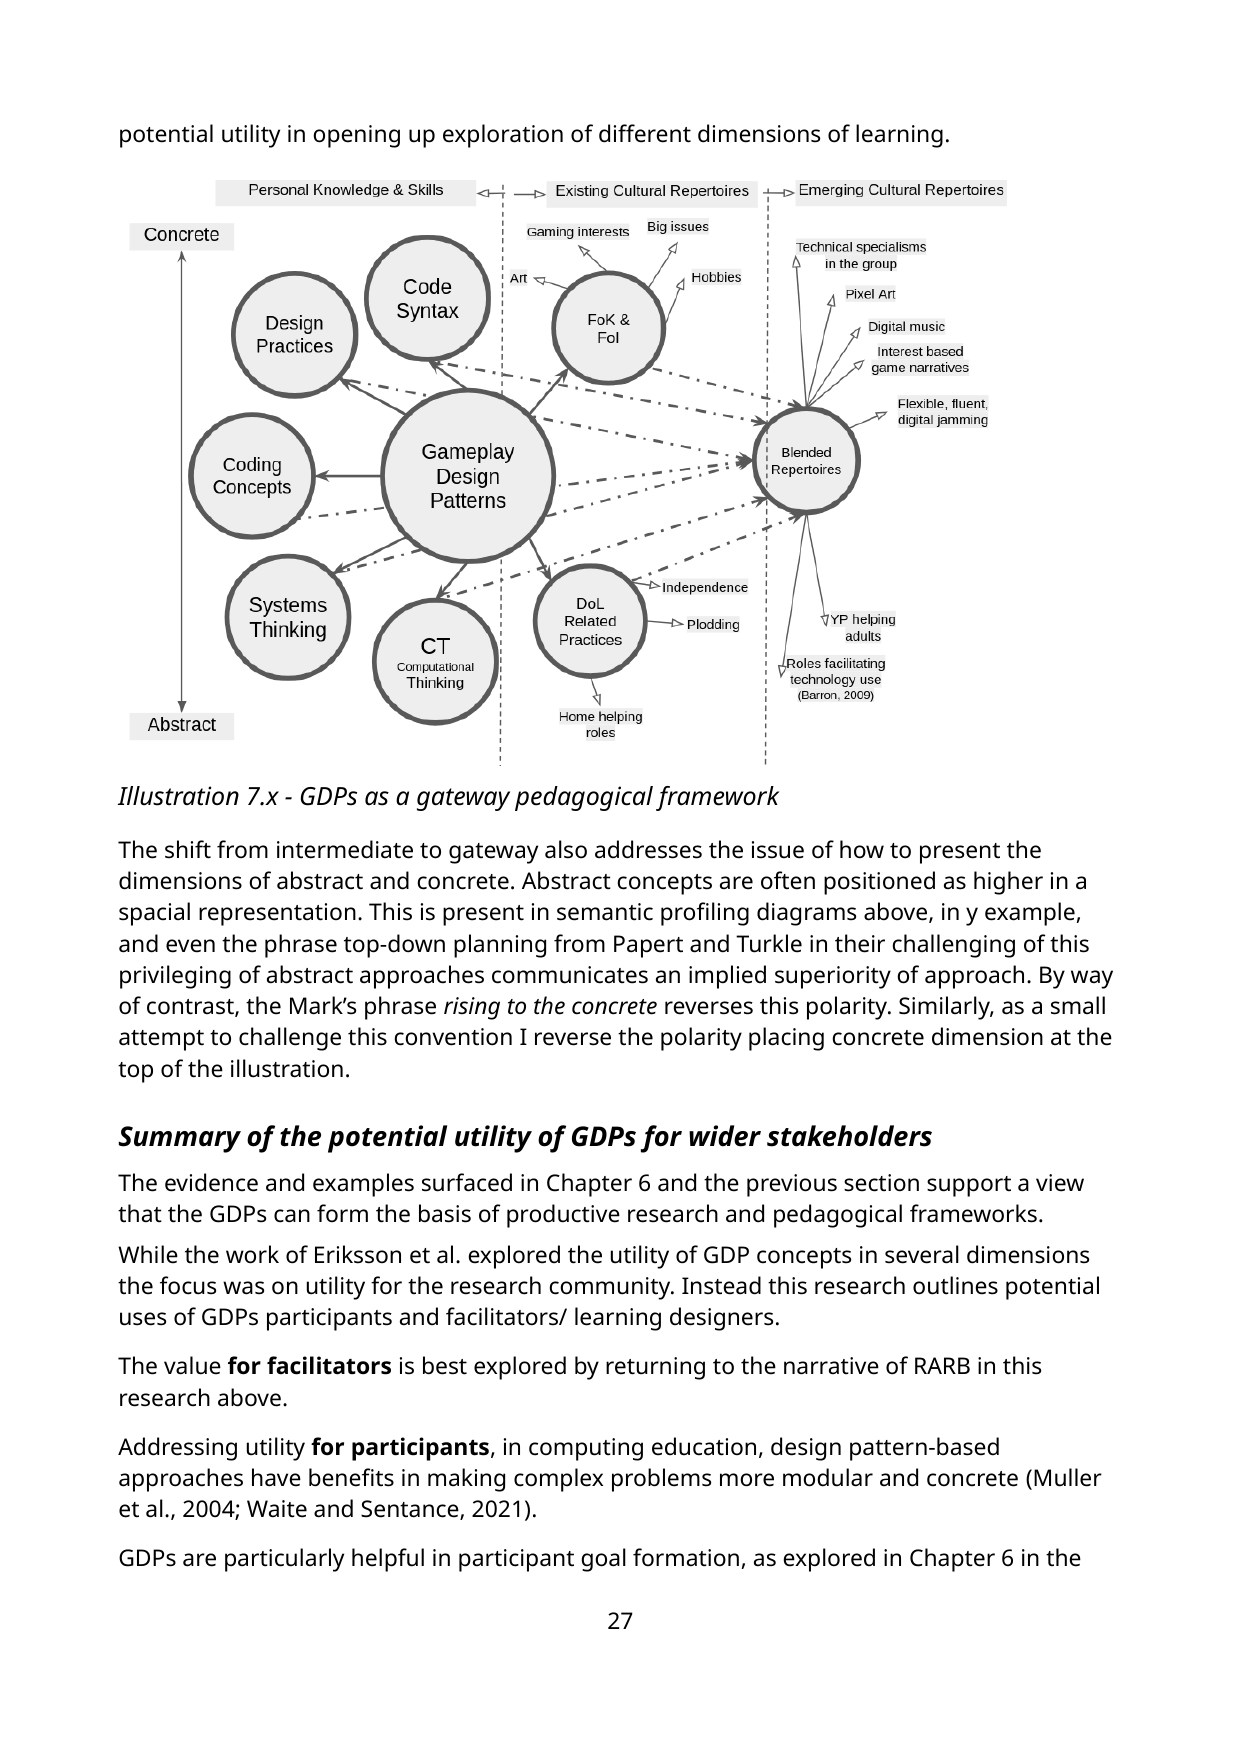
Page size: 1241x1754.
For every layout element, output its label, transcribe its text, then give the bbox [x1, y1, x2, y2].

picture [118, 158, 1072, 766]
subtitle Summary of the potential utility of GDPs for wider stakeholders [118, 1118, 1122, 1154]
text The evidence and examples surfaced in Chapter 6 and the previous section support a view that the GDPs can form the basis of productive research and pedagogical frameworks. [118, 1167, 1122, 1229]
text The value for facilitators is best explored by returning to the narrative of RARB in this research above. [118, 1350, 1122, 1413]
text While the work of Eriksson et al. explored the utility of GDP concepts in several dimensions the focus was on utility for the research community. Instead this research outlines potential uses of GDPs participants and facilitators/ learning designers. [118, 1238, 1122, 1332]
text Addressing utility for participants, in computing education, design pattern-based approaches have benefits in making complex problems more modular and concrete (Muller et al., 2004; Waite and Sentance, 2021). [118, 1431, 1122, 1524]
text The shift from intermediate to gateway also addresses the issue of how to present the dimensions of abstract and concrete. Abstract concepts are often positioned as higher in a spacial representation. This is present in semantic profiling diagrams above, in y example, and even the phrase top-down planning from Papert and Turkle in their challenging of this privileging of abstract approaches communicates an implied superiority of approach. By way of contrast, the Mark’s phrase rising to the concrete reverses this polarity. Similarly, as a small attempt to challenge this convention I reverse the polarity placing concrete dimension at the top of the illustration. [118, 834, 1122, 1084]
text potential utility in opening up exploration of different dimensions of learning. [118, 118, 1122, 149]
text GDPs are particularly helpful in participant goal formation, as explored in Chapter 6 in the [118, 1542, 1122, 1573]
text Illustration 7.x - GDPs as a gateway pedagogical framework [118, 778, 1122, 812]
